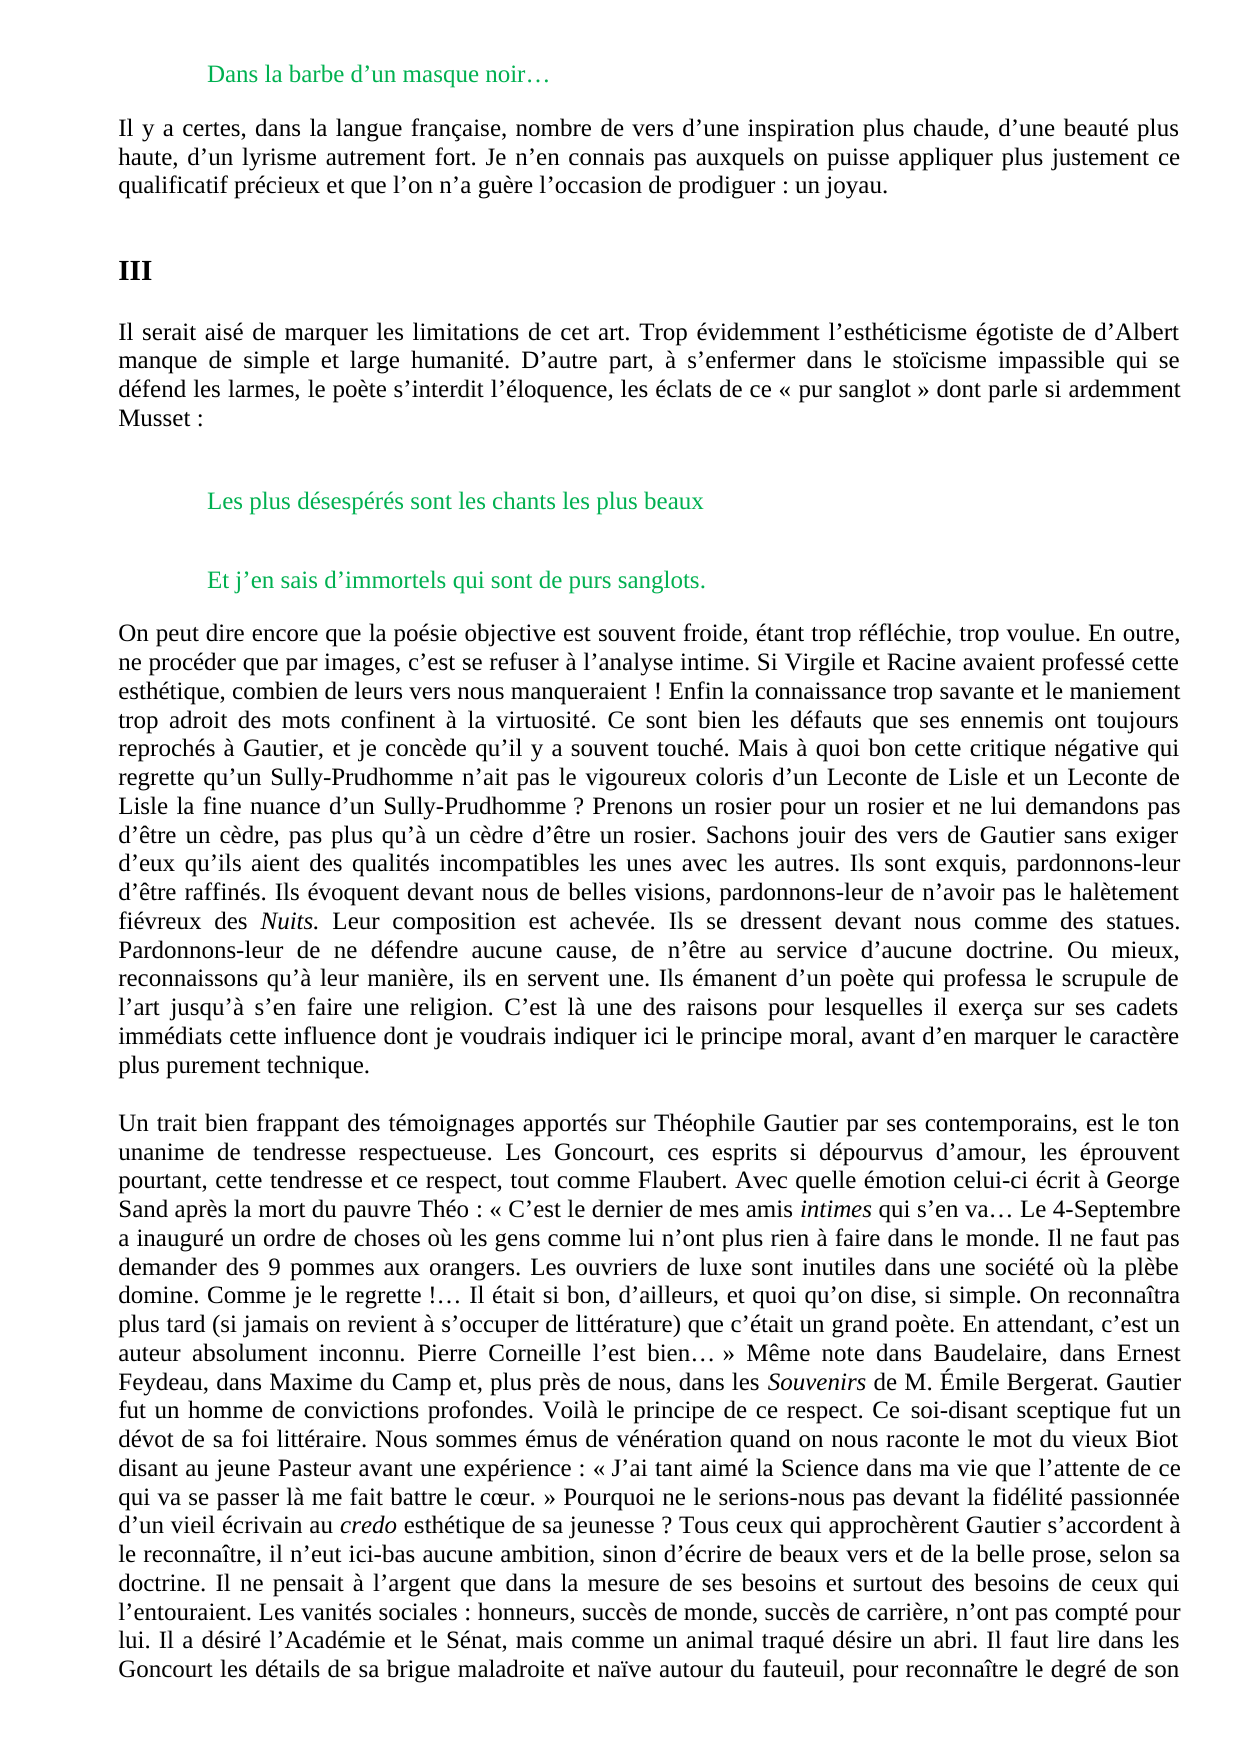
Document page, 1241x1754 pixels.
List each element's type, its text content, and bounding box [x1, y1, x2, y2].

text Un trait bien frappant des témoignages apportés sur Théophile Gautier par ses contemporains, est le ton unanime de tendresse respectueuse. Les Goncourt, ces esprits si dépourvus d’amour, les éprouvent pourtant, cette tendresse et ce respect, tout comme Flaubert. Avec quelle émotion celui-ci écrit à George Sand après la mort du pauvre Théo : « C’est le dernier de mes amis intimes qui s’en va… Le 4-Septembre a inauguré un ordre de choses où les gens comme lui n’ont plus rien à faire dans le monde. Il ne faut pas demander des 9 pommes aux orangers. Les ouvriers de luxe sont inutiles dans une société où la plèbe domine. Comme je le regrette !… Il était si bon, d’ailleurs, et quoi qu’on dise, si simple. On reconnaîtra plus tard (si jamais on revient à s’occuper de littérature) que c’était un grand poète. En attendant, c’est un auteur absolument inconnu. Pierre Corneille l’est bien… » Même note dans Baudelaire, dans Ernest Feydeau, dans Maxime du Camp et, plus près de nous, dans les Souvenirs de M. Émile Bergerat. Gautier fut un homme de convictions profondes. Voilà le principe de ce respect. Ce soi-disant sceptique fut un dévot de sa foi littéraire. Nous sommes émus de vénération quand on nous raconte le mot du vieux Biot disant au jeune Pasteur avant une expérience : « J’ai tant aimé la Science dans ma vie que l’attente de ce qui va se passer là me fait battre le cœur. » Pourquoi ne le serions-nous pas devant la fidélité passionnée d’un vieil écrivain au credo esthétique de sa jeunesse ? Tous ceux qui approchèrent Gautier s’accordent à le reconnaître, il n’eut ici-bas aucune ambition, sinon d’écrire de beaux vers et de la belle prose, selon sa doctrine. Il ne pensait à l’argent que dans la mesure de ses besoins et surtout des besoins de ceux qui l’entouraient. Les vanités sociales : honneurs, succès de monde, succès de carrière, n’ont pas compté pour lui. Il a désiré l’Académie et le Sénat, mais comme un animal traqué désire un abri. Il faut lire dans les Goncourt les détails de sa brigue maladroite et naïve autour du fauteuil, pour reconnaître le degré de son [118, 1108, 1181, 1683]
text Et j’en sais d’immortels qui sont de purs sanglots. [207, 565, 1181, 593]
text Il serait aisé de marquer les limitations de cet art. Trop évidemment l’esthéticisme égotiste de d’Albert manque de simple et large humanité. D’autre part, à s’enfermer dans le stoïcisme impassible qui se défend les larmes, le poète s’interdit l’éloquence, les éclats de ce « pur sanglot » dont parle si ardemment Musset : [118, 317, 1181, 432]
text On peut dire encore que la poésie objective est souvent froide, étant trop réfléchie, trop voulue. En outre, ne procéder que par images, c’est se refuser à l’analyse intime. Si Virgile et Racine avaient professé cette esthétique, combien de leurs vers nous manqueraient ! Enfin la connaissance trop savante et le maniement trop adroit des mots confinent à la virtuosité. Ce sont bien les défauts que ses ennemis ont toujours reprochés à Gautier, et je concède qu’il y a souvent touché. Mais à quoi bon cette critique négative qui regrette qu’un Sully-Prudhomme n’ait pas le vigoureux coloris d’un Leconte de Lisle et un Leconte de Lisle la fine nuance d’un Sully-Prudhomme ? Prenons un rosier pour un rosier et ne lui demandons pas d’être un cèdre, pas plus qu’à un cèdre d’être un rosier. Sachons jouir des vers de Gautier sans exiger d’eux qu’ils aient des qualités incompatibles les unes avec les autres. Ils sont exquis, pardonnons-leur d’être raffinés. Ils évoquent devant nous de belles visions, pardonnons-leur de n’avoir pas le halètement fiévreux des Nuits. Leur composition est achevée. Ils se dressent devant nous comme des statues. Pardonnons-leur de ne défendre aucune cause, de n’être au service d’aucune doctrine. Ou mieux, reconnaissons qu’à leur manière, ils en servent une. Ils émanent d’un poète qui professa le scrupule de l’art jusqu’à s’en faire une religion. C’est là une des raisons pour lesquelles il exerça sur ses cadets immédiats cette influence dont je voudrais indiquer ici le principe moral, avant d’en marquer le caractère plus purement technique. [118, 618, 1181, 1078]
subtitle III [118, 253, 1181, 287]
text Il y a certes, dans la langue française, nombre de vers d’une inspiration plus chaude, d’une beauté plus haute, d’un lyrisme autrement fort. Je n’en connais pas auxquels on puisse appliquer plus justement ce qualificatif précieux et que l’on n’a guère l’occasion de prodiguer : un joyau. [118, 113, 1181, 199]
text Dans la barbe d’un masque noir… [207, 59, 1181, 88]
text Les plus désespérés sont les chants les plus beaux [207, 486, 1181, 515]
